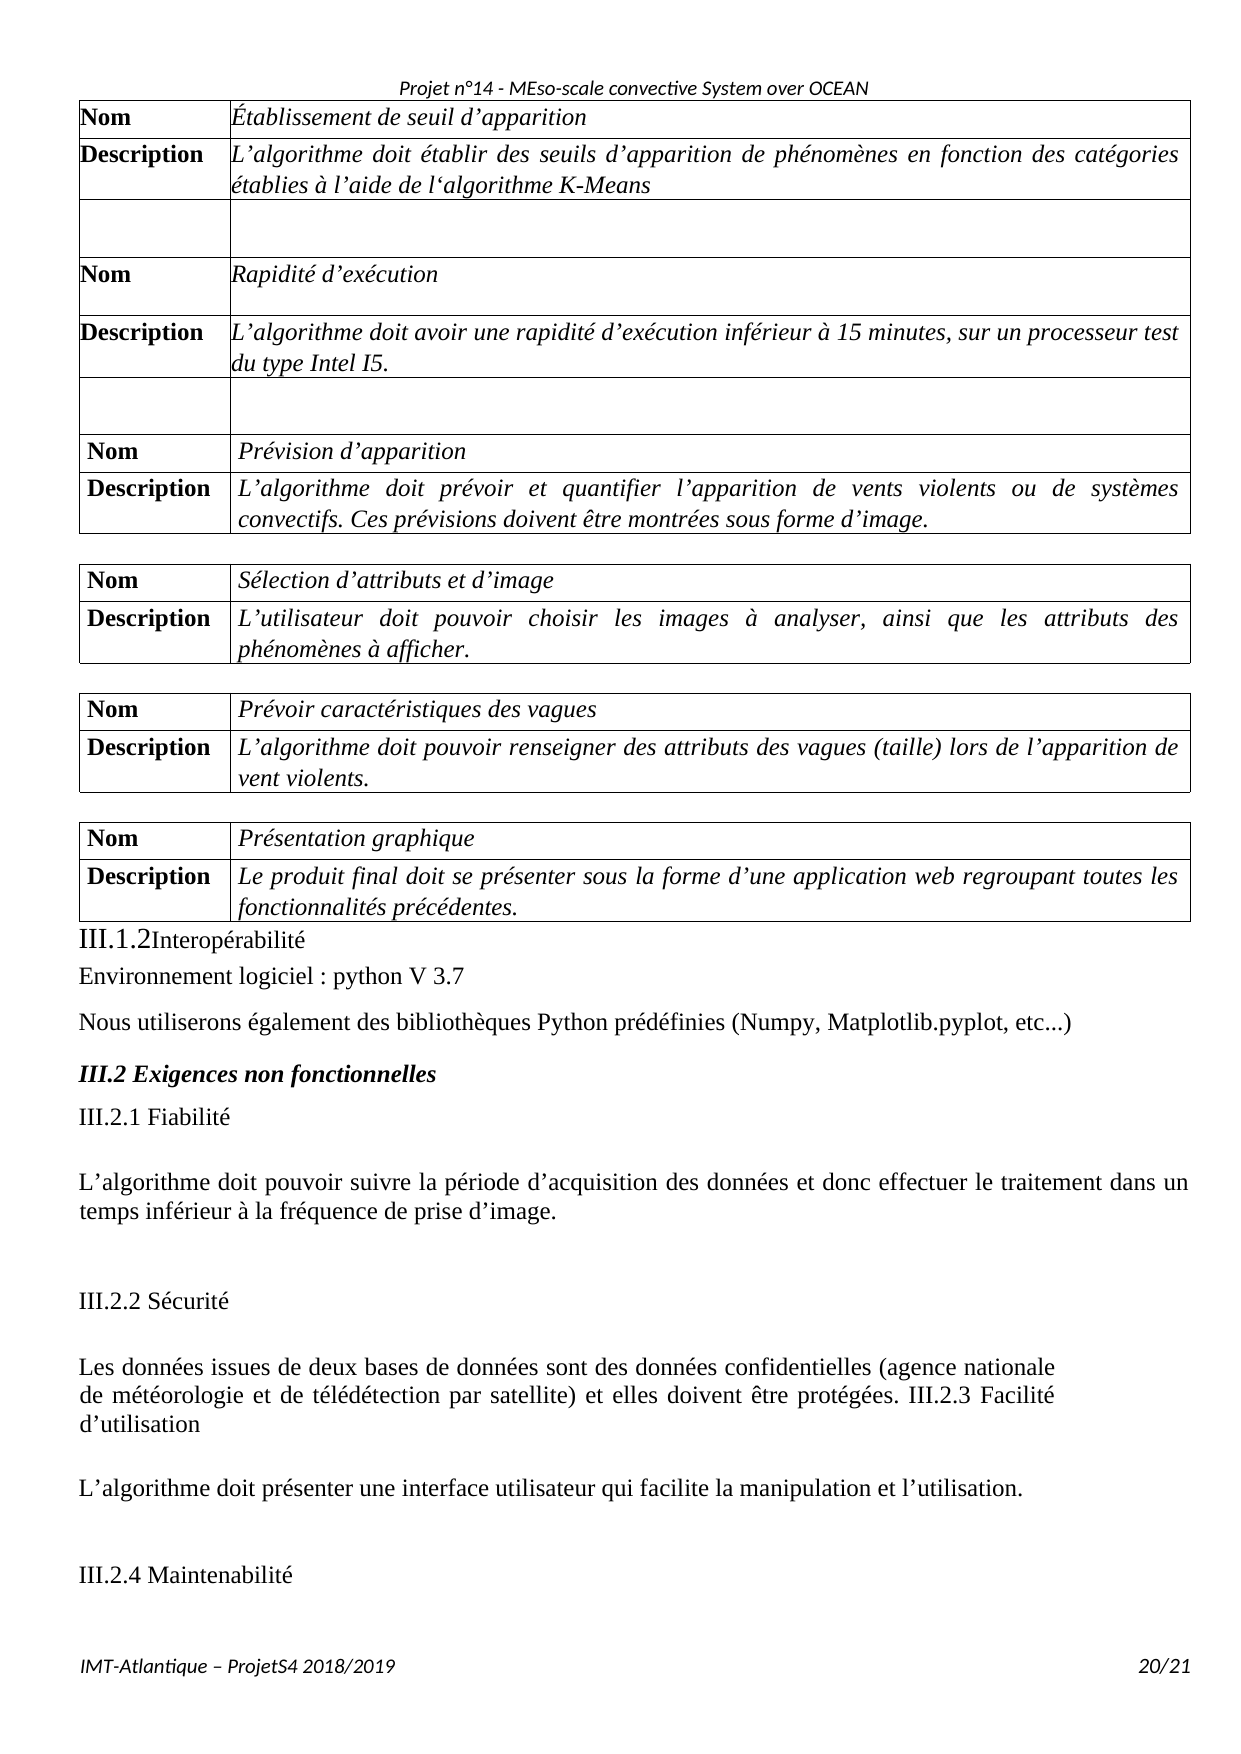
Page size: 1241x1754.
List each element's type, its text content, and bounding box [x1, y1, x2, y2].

table_cell Description [80, 602, 230, 662]
table_cell L’algorithme doit établir des seuils d’apparition de phénomènes en fonction des catégories établies à l’aide de l‘algorithme K-Means [231, 139, 1190, 199]
table_cell Nom [80, 435, 230, 472]
table_cell Description [80, 139, 230, 199]
table_cell [80, 664, 231, 693]
table_cell L’algorithme doit pouvoir renseigner des attributs des vagues (taille) lors de l’apparition de vent violents. [231, 731, 1190, 792]
text Nous utiliserons également des bibliothèques Python prédéfinies (Numpy, Matplotlib.pyplot, etc...) [78, 1007, 1190, 1036]
table_cell Description [80, 731, 230, 792]
table_cell Nom [80, 565, 230, 601]
text Environnement logiciel : python V 3.7 [78, 961, 1190, 990]
table_cell Prévoir caractéristiques des vagues [231, 694, 1190, 730]
table_cell Établissement de seuil d’apparition [231, 101, 1190, 138]
table_cell Le produit final doit se présenter sous la forme d’une application web regroupant toutes les fonctionnalités précédentes. [231, 860, 1190, 921]
text L’algorithme doit pouvoir suivre la période d’acquisition des données et donc effectuer le traitement dans un temps inférieur à la fréquence de prise d’image. [78, 1167, 1190, 1225]
table_cell Sélection d’attributs et d’image [231, 565, 1190, 601]
table_cell [80, 200, 230, 257]
table_cell L’algorithme doit avoir une rapidité d’exécution inférieur à 15 minutes, sur un processeur test du type Intel I5. [231, 316, 1190, 376]
table_cell [231, 200, 1190, 257]
table_cell Nom [80, 101, 230, 138]
table_cell L’utilisateur doit pouvoir choisir les images à analyser, ainsi que les attributs des phénomènes à afficher. [231, 602, 1190, 662]
text III.2.4 Maintenabilité [78, 1560, 1190, 1588]
table_cell [231, 664, 1190, 693]
table_cell L’algorithme doit prévoir et quantifier l’apparition de vents violents ou de systèmes convectifs. Ces prévisions doivent être montrées sous forme d’image. [231, 473, 1190, 533]
table_cell Nom [80, 258, 230, 315]
text III.1.2Interopérabilité [78, 921, 1190, 955]
table_cell Rapidité d’exécution [231, 258, 1190, 315]
text Les données issues de deux bases de données sont des données confidentielles (agence nationale de météorologie et de télédétection par satellite) et elles doivent être protégées. III.2.3 Facilité d’utilisation [78, 1352, 1057, 1438]
table_cell Description [80, 316, 230, 376]
table_cell Prévision d’apparition [231, 435, 1190, 472]
table_cell Présentation graphique [231, 823, 1190, 859]
table_cell [80, 793, 231, 822]
table_cell [231, 378, 1190, 434]
table_cell [80, 378, 230, 434]
table_cell Description [80, 860, 230, 921]
table_cell [80, 534, 231, 563]
table_cell [231, 534, 1190, 563]
text III.2.2 Sécurité [78, 1286, 1190, 1315]
text L’algorithme doit présenter une interface utilisateur qui facilite la manipulation et l’utilisation. [78, 1473, 1190, 1502]
text III.2.1 Fiabilité [78, 1102, 1190, 1131]
table_cell Description [80, 473, 230, 533]
table_cell [231, 793, 1190, 822]
table_cell Nom [80, 823, 230, 859]
subtitle III.2 Exigences non fonctionnelles [78, 1059, 1191, 1088]
table_cell Nom [80, 694, 230, 730]
